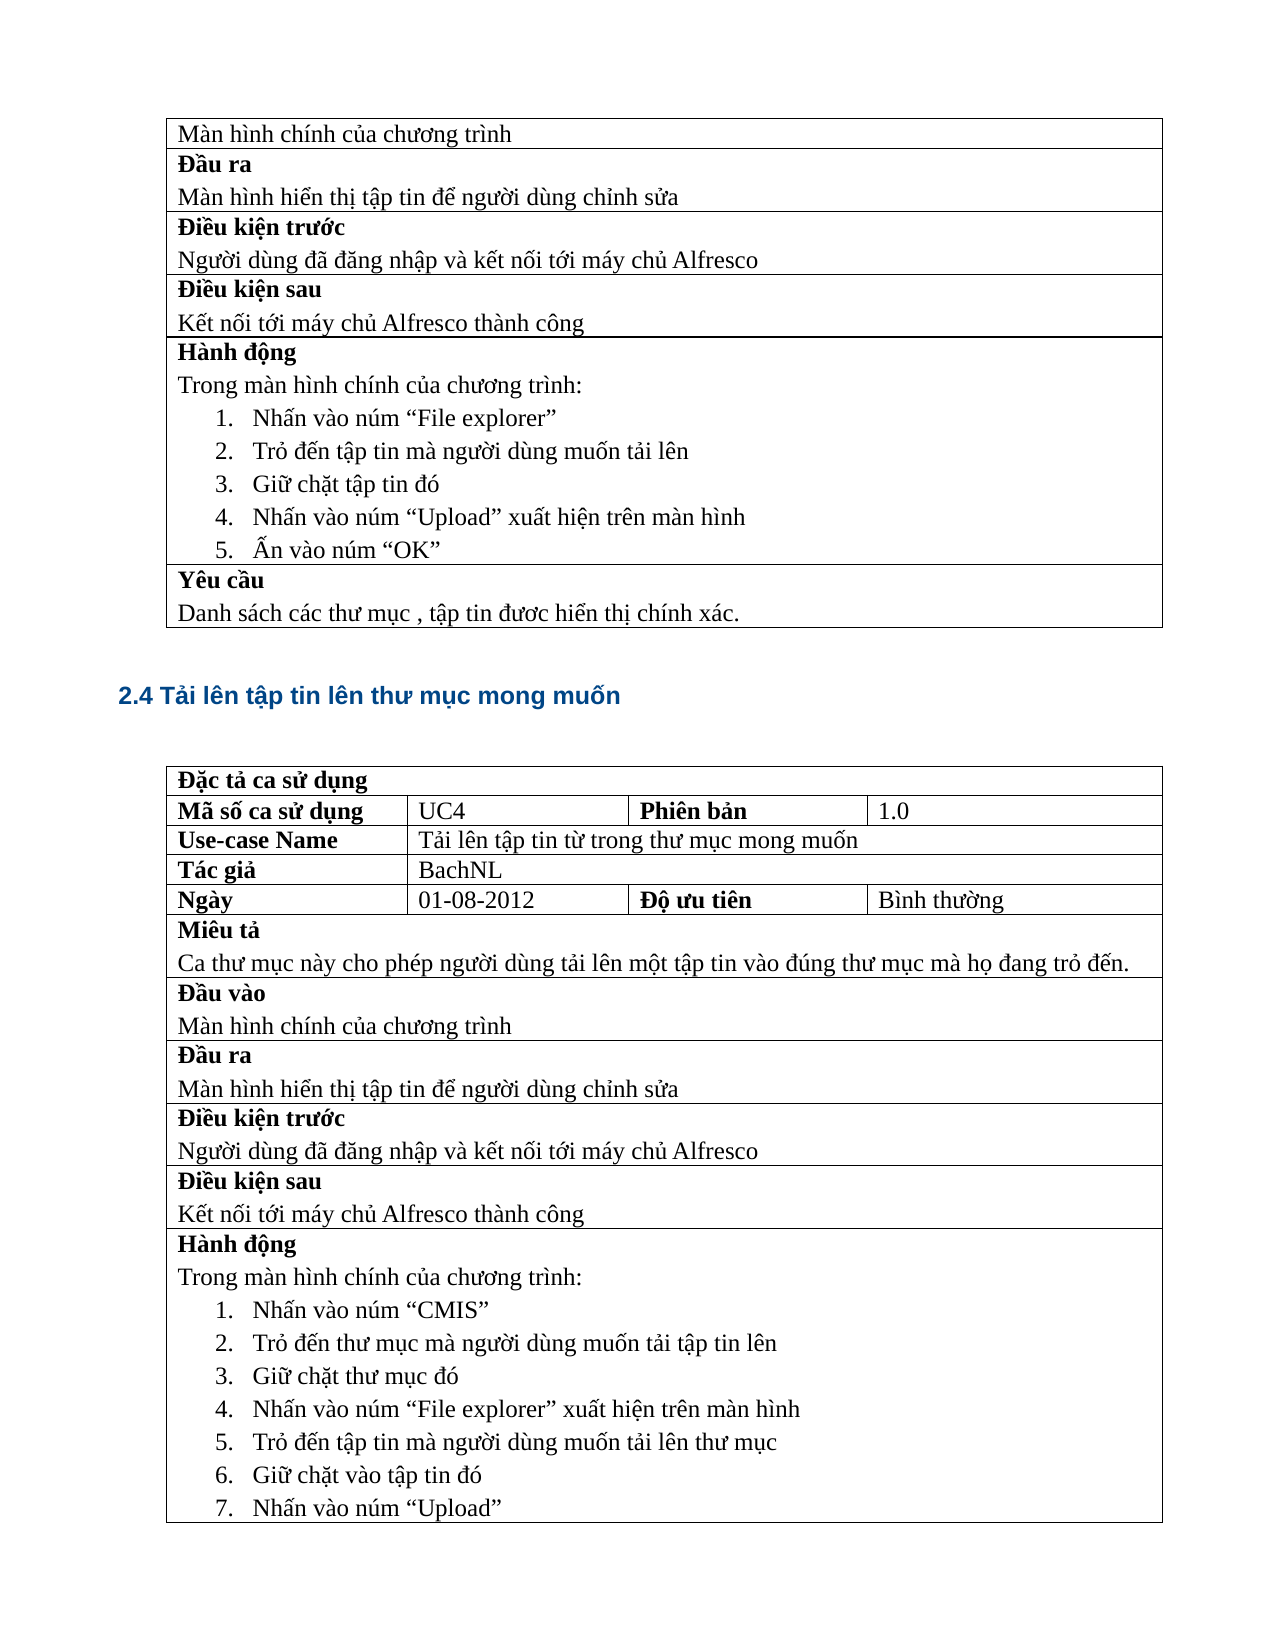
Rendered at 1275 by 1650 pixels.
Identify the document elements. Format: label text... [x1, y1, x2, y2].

table_cell Ngày [167, 885, 407, 914]
table_cell 01-08-2012 [408, 885, 628, 914]
table_cell Điều kiện sau Kết nối tới máy chủ Alfresco thành công [167, 275, 1162, 336]
table_cell Mã số ca sử dụng [167, 796, 407, 824]
table_cell Hành động Trong màn hình chính của chương trình: Nhấn vào núm “File explorer” Trỏ đến tập tin mà người dùng muốn tải lên Giữ chặt tập tin đó Nhấn vào núm “Upload” xuất hiện trên màn hình Ấn vào núm “OK” [167, 338, 1162, 564]
table_cell Đầu ra Màn hình hiển thị tập tin để người dùng chỉnh sửa [167, 149, 1162, 211]
table_cell Bình thường [868, 885, 1162, 914]
table_cell UC4 [408, 796, 628, 824]
table_header Đặc tả ca sử dụng [167, 767, 1162, 795]
table_cell Điều kiện trước Người dùng đã đăng nhập và kết nối tới máy chủ Alfresco [167, 212, 1162, 273]
table_cell BachNL [408, 855, 1162, 884]
table_cell Độ ưu tiên [629, 885, 867, 914]
table_cell Đầu vào Màn hình chính của chương trình [167, 978, 1162, 1039]
table_cell Điều kiện trước Người dùng đã đăng nhập và kết nối tới máy chủ Alfresco [167, 1104, 1162, 1165]
list 2.4 Tải lên tập tin lên thư mục mong muốn [118, 681, 1157, 710]
table_cell Màn hình chính của chương trình [167, 119, 1162, 148]
table_cell Điều kiện sau Kết nối tới máy chủ Alfresco thành công [167, 1166, 1162, 1228]
table_cell Tải lên tập tin từ trong thư mục mong muốn [408, 826, 1162, 854]
table_cell Tác giả [167, 855, 407, 884]
table_cell 1.0 [868, 796, 1162, 824]
table_cell Đầu ra Màn hình hiển thị tập tin để người dùng chỉnh sửa [167, 1041, 1162, 1102]
table_cell Use-case Name [167, 826, 407, 854]
table_cell Yêu cầu Danh sách các thư mục , tập tin đươc hiển thị chính xác. [167, 565, 1162, 627]
table_cell Miêu tả Ca thư mục này cho phép người dùng tải lên một tập tin vào đúng thư mục mà họ đang trỏ đến. [167, 915, 1162, 977]
table_cell Hành động Trong màn hình chính của chương trình: Nhấn vào núm “CMIS” Trỏ đến thư mục mà người dùng muốn tải tập tin lên Giữ chặt thư mục đó Nhấn vào núm “File explorer” xuất hiện trên màn hình Trỏ đến tập tin mà người dùng muốn tải lên thư mục Giữ chặt vào tập tin đó Nhấn vào núm “Upload” Nhấn vào núm “OK” [167, 1229, 1162, 1522]
table_cell Phiên bản [629, 796, 867, 824]
